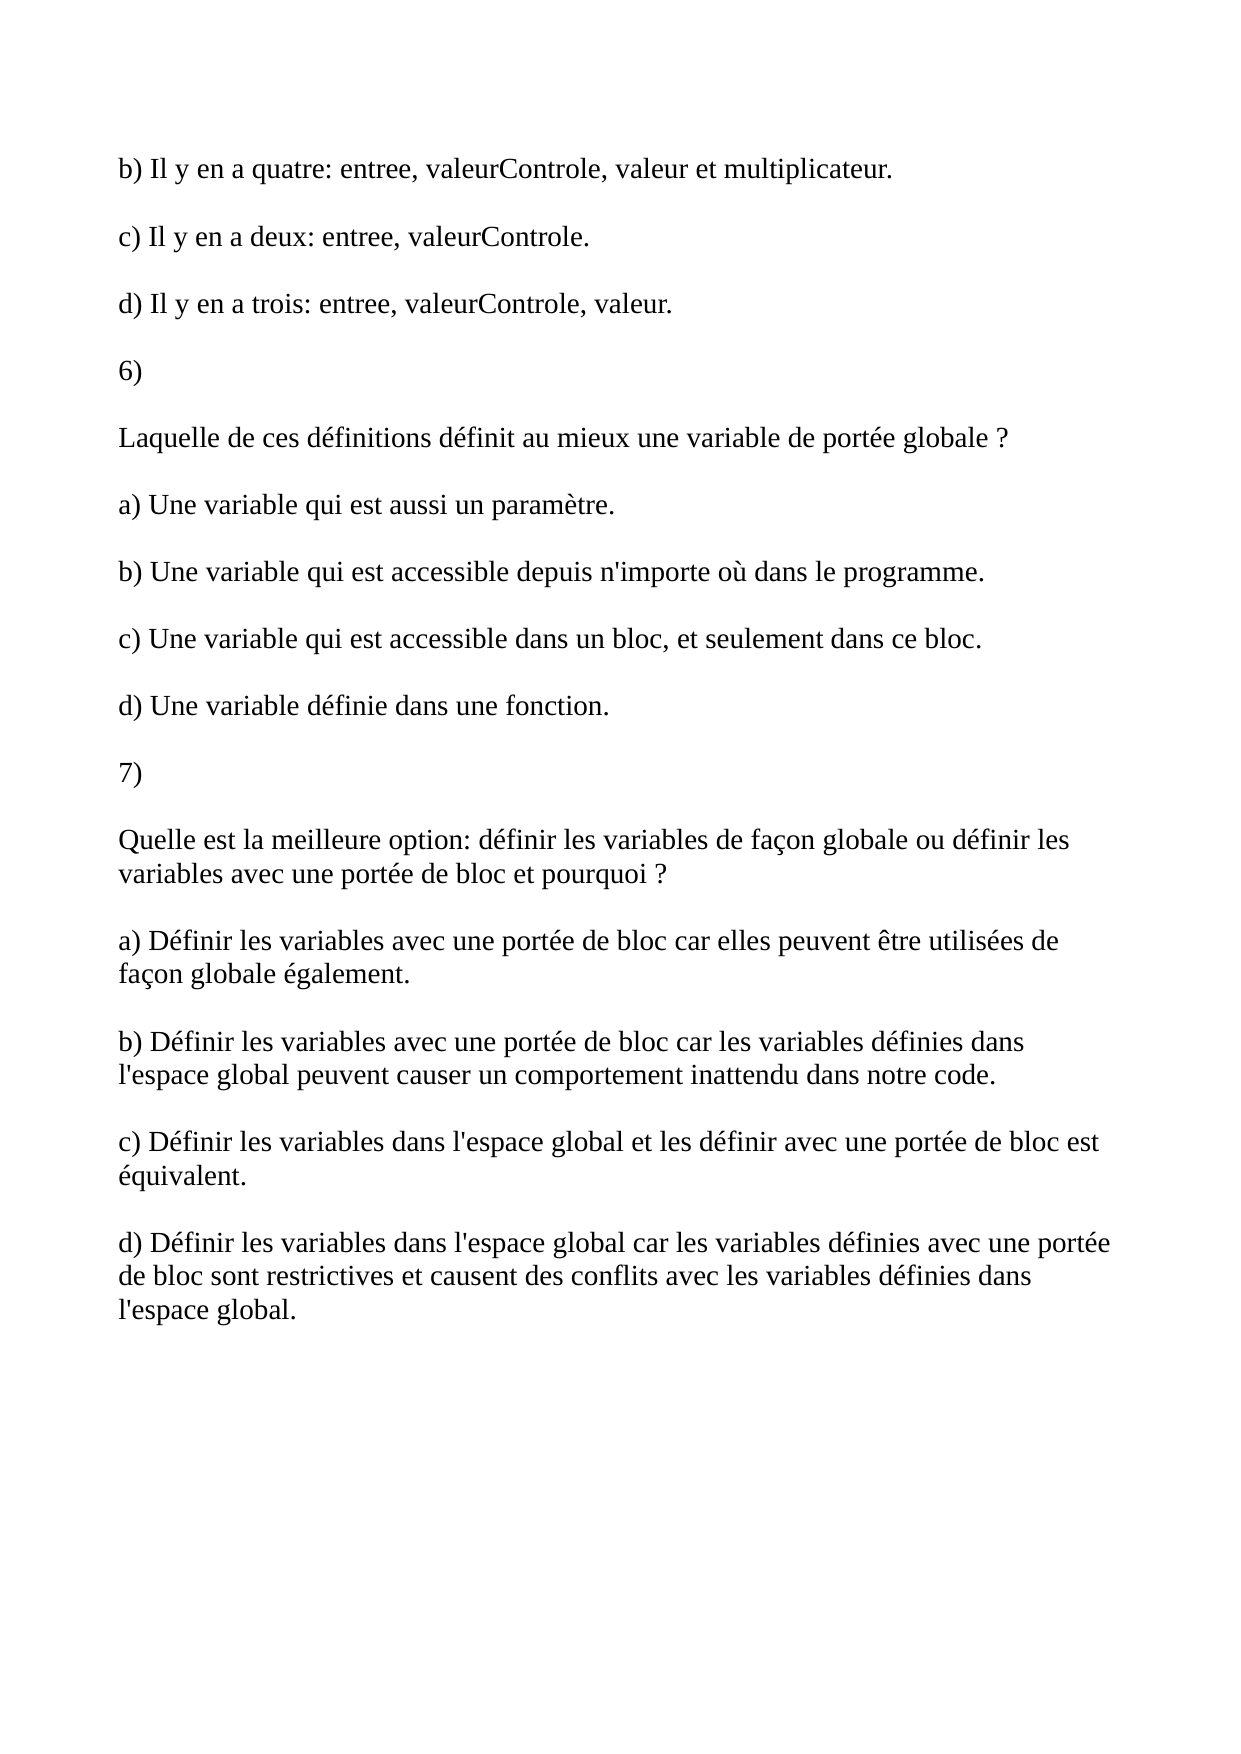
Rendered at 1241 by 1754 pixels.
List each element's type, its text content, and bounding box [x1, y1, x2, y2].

text c) Il y en a deux: entree, valeurControle. [118, 219, 1122, 252]
text c) Définir les variables dans l'espace global et les définir avec une portée de bloc est équivalent. [118, 1124, 1122, 1191]
text d) Une variable définie dans une fonction. [118, 688, 1122, 722]
text b) Une variable qui est accessible depuis n'importe où dans le programme. [118, 554, 1122, 588]
text a) Définir les variables avec une portée de bloc car elles peuvent être utilisées de façon globale également. [118, 923, 1122, 990]
text 6) [118, 353, 1122, 386]
text c) Une variable qui est accessible dans un bloc, et seulement dans ce bloc. [118, 621, 1122, 655]
text b) Il y en a quatre: entree, valeurControle, valeur et multiplicateur. [118, 152, 1122, 185]
text d) Définir les variables dans l'espace global car les variables définies avec une portée de bloc sont restrictives et causent des conflits avec les variables définies dans l'espace global. [118, 1225, 1122, 1326]
text Laquelle de ces définitions définit au mieux une variable de portée globale ? [118, 420, 1122, 453]
text 7) [118, 755, 1122, 789]
text Quelle est la meilleure option: définir les variables de façon globale ou définir les variables avec une portée de bloc et pourquoi ? [118, 822, 1122, 889]
text d) Il y en a trois: entree, valeurControle, valeur. [118, 286, 1122, 319]
text a) Une variable qui est aussi un paramètre. [118, 487, 1122, 521]
text b) Définir les variables avec une portée de bloc car les variables définies dans l'espace global peuvent causer un comportement inattendu dans notre code. [118, 1024, 1122, 1091]
